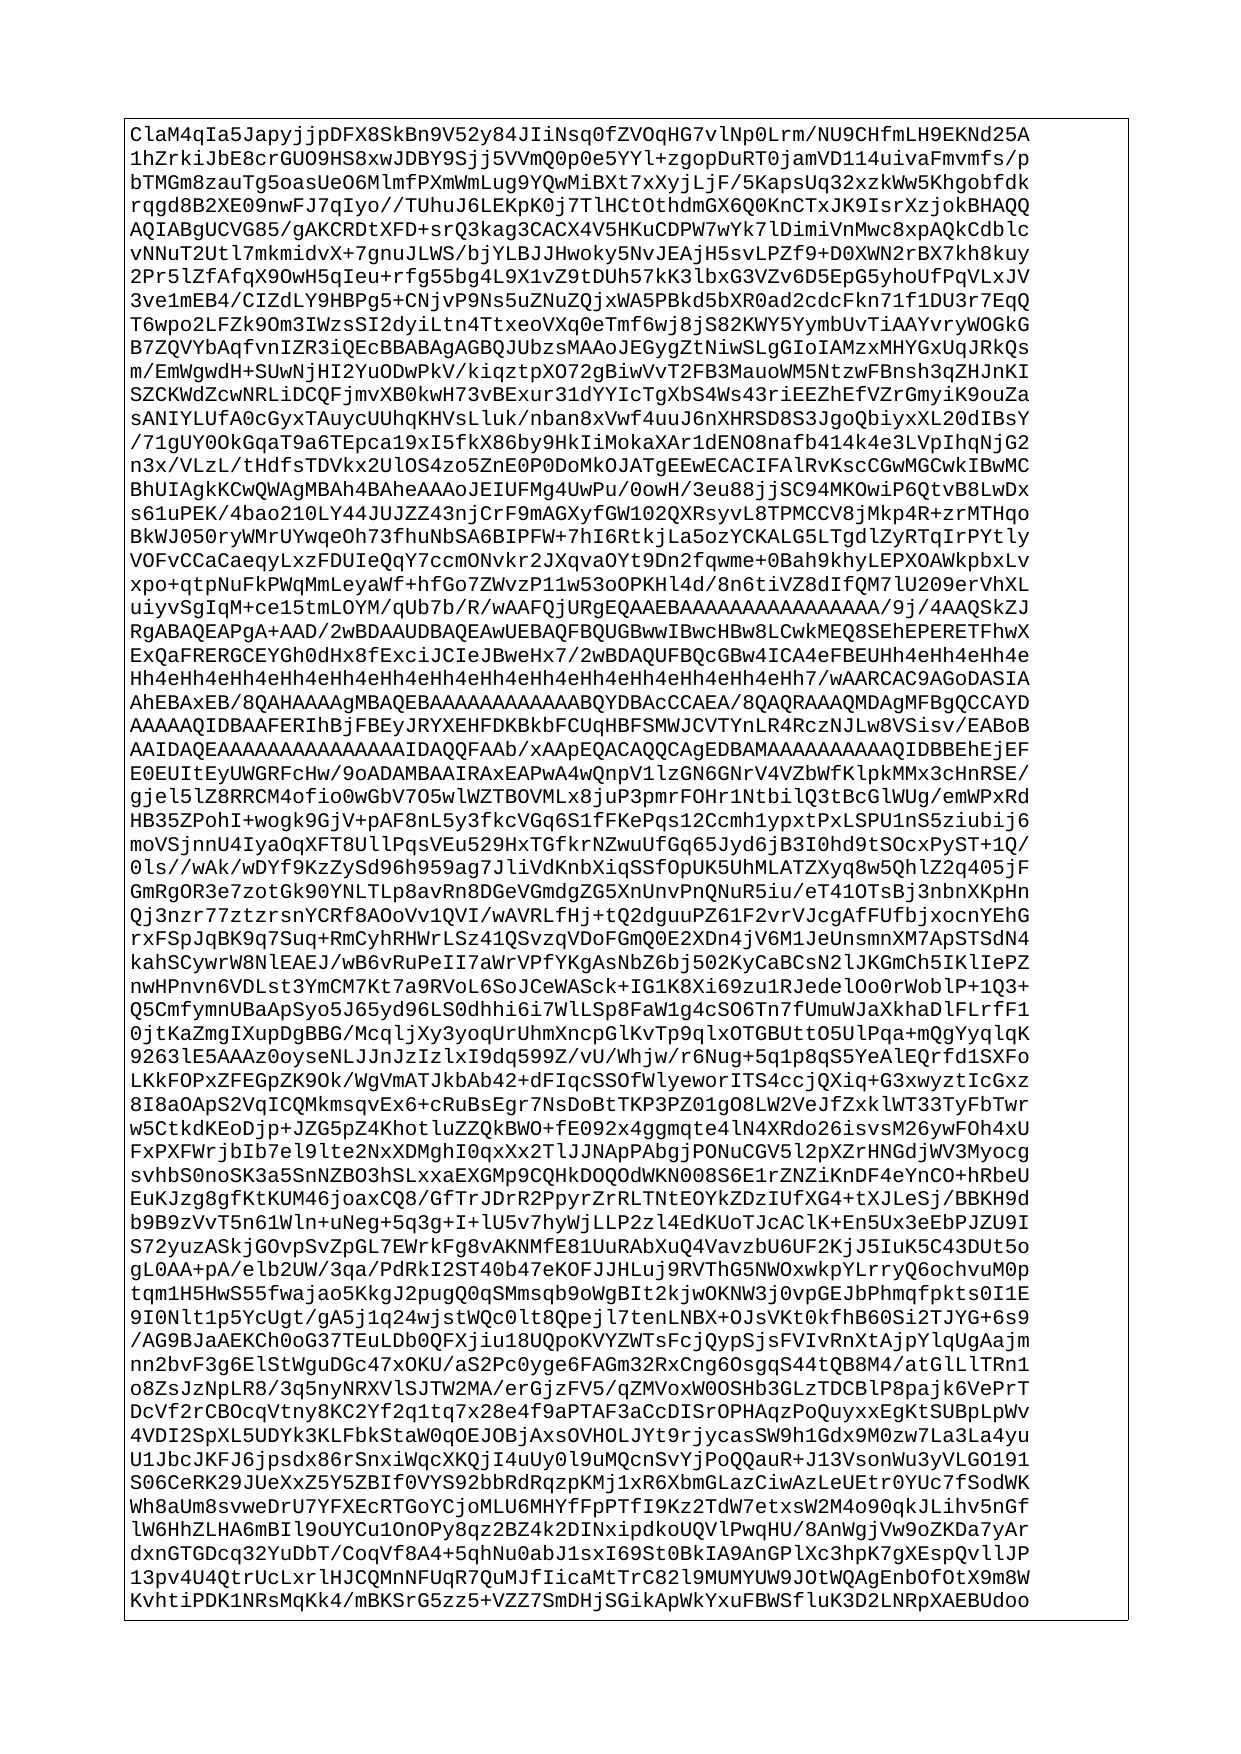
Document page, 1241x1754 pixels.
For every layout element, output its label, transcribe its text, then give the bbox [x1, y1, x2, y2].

table_cell ClaM4qIa5JapyjjpDFX8SkBn9V52y84JIiNsq0fZVOqHG7vlNp0Lrm/NU9CHfmLH9EKNd25A 1hZrkiJbE8crGUO9HS8xwJDBY9Sjj5VVmQ0p0e5YYl+zgopDuRT0jamVD114uivaFmvmfs/p bTMGm8zauTg5oasUeO6MlmfPXmWmLug9YQwMiBXt7xXyjLjF/5KapsUq32xzkWw5Khgobfdk rqgd8B2XE09nwFJ7qIyo//TUhuJ6LEKpK0j7TlHCtOthdmGX6Q0KnCTxJK9IsrXzjokBHAQQ AQIABgUCVG85/gAKCRDtXFD+srQ3kag3CACX4V5HKuCDPW7wYk7lDimiVnMwc8xpAQkCdblc vNNuT2Utl7mkmidvX+7gnuJLWS/bjYLBJJHwoky5NvJEAjH5svLPZf9+D0XWN2rBX7kh8kuy 2Pr5lZfAfqX9OwH5qIeu+rfg55bg4L9X1vZ9tDUh57kK3lbxG3VZv6D5EpG5yhoUfPqVLxJV 3ve1mEB4/CIZdLY9HBPg5+CNjvP9Ns5uZNuZQjxWA5PBkd5bXR0ad2cdcFkn71f1DU3r7EqQ T6wpo2LFZk9Om3IWzsSI2dyiLtn4TtxeoVXq0eTmf6wj8jS82KWY5YymbUvTiAAYvryWOGkG B7ZQVYbAqfvnIZR3iQEcBBABAgAGBQJUbzsMAAoJEGygZtNiwSLgGIoIAMzxMHYGxUqJRkQs m/EmWgwdH+SUwNjHI2YuODwPkV/kiqztpXO72gBiwVvT2FB3MauoWM5NtzwFBnsh3qZHJnKI SZCKWdZcwNRLiDCQFjmvXB0kwH73vBExur31dYYIcTgXbS4Ws43riEEZhEfVZrGmyiK9ouZa sANIYLUfA0cGyxTAuycUUhqKHVsLluk/nban8xVwf4uuJ6nXHRSD8S3JgoQbiyxXL20dIBsY /71gUY0OkGqaT9a6TEpca19xI5fkX86by9HkIiMokaXAr1dENO8nafb414k4e3LVpIhqNjG2 n3x/VLzL/tHdfsTDVkx2UlOS4zo5ZnE0P0DoMkOJATgEEwECACIFAlRvKscCGwMGCwkIBwMC BhUIAgkKCwQWAgMBAh4BAheAAAoJEIUFMg4UwPu/0owH/3eu88jjSC94MKOwiP6QtvB8LwDx s61uPEK/4bao210LY44JUJZZ43njCrF9mAGXyfGW102QXRsyvL8TPMCCV8jMkp4R+zrMTHqo BkWJ050ryWMrUYwqeOh73fhuNbSA6BIPFW+7hI6RtkjLa5ozYCKALG5LTgdlZyRTqIrPYtly VOFvCCaCaeqyLxzFDUIeQqY7ccmONvkr2JXqvaOYt9Dn2fqwme+0Bah9khyLEPXOAWkpbxLv xpo+qtpNuFkPWqMmLeyaWf+hfGo7ZWvzP11w53oOPKHl4d/8n6tiVZ8dIfQM7lU209erVhXL uiyvSgIqM+ce15tmLOYM/qUb7b/R/wAAFQjURgEQAAEBAAAAAAAAAAAAAAAA/9j/4AAQSkZJ RgABAQEAPgA+AAD/2wBDAAUDBAQEAwUEBAQFBQUGBwwIBwcHBw8LCwkMEQ8SEhEPERETFhwX ExQaFRERGCEYGh0dHx8fExciJCIeJBweHx7/2wBDAQUFBQcGBw4ICA4eFBEUHh4eHh4eHh4e Hh4eHh4eHh4eHh4eHh4eHh4eHh4eHh4eHh4eHh4eHh4eHh4eHh4eHh7/wAARCAC9AGoDASIA AhEBAxEB/8QAHAAAAgMBAQEBAAAAAAAAAAAABQYDBAcCCAEA/8QAQRAAAQMDAgMFBgQCCAYD AAAAAQIDBAAFERIhBjFBEyJRYXEHFDKBkbFCUqHBFSMWJCVTYnLR4RczNJLw8VSisv/EABoB AAIDAQEAAAAAAAAAAAAAAAIDAQQFAAb/xAApEQACAQQCAgEDBAMAAAAAAAAAAQIDBBEhEjEF E0EUItEyUWGRFcHw/9oADAMBAAIRAxEAPwA4wQnpV1lzGN6GNrV4VZbWfKlpkMMx3cHnRSE/ gjel5lZ8RRCM4ofio0wGbV7O5wlWZTBOVMLx8juP3pmrFOHr1NtbilQ3tBcGlWUg/emWPxRd HB35ZPohI+wogk9GjV+pAF8nL5y3fkcVGq6S1fFKePqs12Ccmh1ypxtPxLSPU1nS5ziubij6 moVSjnnU4IyaOqXFT8UllPqsVEu529HxTGfkrNZwuUfGq65Jyd6jB3I0hd9tSOcxPyST+1Q/ 0ls//wAk/wDYf9KzZySd96h959ag7JliVdKnbXiqSSfOpUK5UhMLATZXyq8w5QhlZ2q405jF GmRgOR3e7zotGk90YNLTLp8avRn8DGeVGmdgZG5XnUnvPnQNuR5iu/eT41OTsBj3nbnXKpHn Qj3nzr77ztzrsnYCRf8AOoVv1QVI/wAVRLfHj+tQ2dguuPZ61F2vrVJcgAfFUfbjxocnYEhG rxFSpJqBK9q7Suq+RmCyhRHWrLSz41QSvzqVDoFGmQ0E2XDn4jV6M1JeUnsmnXM7ApSTSdN4 kahSCywrW8NlEAEJ/wB6vRuPeII7aWrVPfYKgAsNbZ6bj502KyCaBCsN2lJKGmCh5IKlIePZ nwHPnvn6VDLst3YmCM7Kt7a9RVoL6SoJCeWASck+IG1K8Xi69zu1RJedelOo0rWoblP+1Q3+ Q5CmfymnUBaApSyo5J65yd96LS0dhhi6i7WlLSp8FaW1g4cSO6Tn7fUmuWJaXkhaDlFLrfF1 0jtKaZmgIXupDgBBG/McqljXy3yoqUrUhmXncpGlKvTp9qlxOTGBUttO5UlPqa+mQgYyqlqK 9263lE5AAAz0oyseNLJJnJzIzlxI9dq599Z/vU/Whjw/r6Nug+5q1p8qS5YeAlEQrfd1SXFo LKkFOPxZFEGpZK9Ok/WgVmATJkbAb42+dFIqcSSOfWlyeworITS4ccjQXiq+G3xwyztIcGxz 8I8aOApS2VqICQMkmsqvEx6+cRuBsEgr7NsDoBtTKP3PZ01gO8LW2VeJfZxklWT33TyFbTwr w5CtkdKEoDjp+JZG5pZ4KhotluZZQkBWO+fE092x4ggmqte4lN4XRdo26isvsM26ywFOh4xU FxPXFWrjbIb7el9lte2NxXDMghI0qxXx2TlJJNApPAbgjPONuCGV5l2pXZrHNGdjWV3Myocg svhbS0noSK3a5SnNZBO3hSLxxaEXGMp9CQHkDOQOdWKN008S6E1rZNZiKnDF4eYnCO+hRbeU EuKJzg8gfKtKUM46joaxCQ8/GfTrJDrR2PpyrZrRLTNtEOYkZDzIUfXG4+tXJLeSj/BBKH9d b9B9zVvT5n61Wln+uNeg+5q3g+I+lU5v7hyWjLLP2zl4EdKUoTJcAClK+En5Ux3eEbPJZU9I S72yuzASkjGOvpSvZpGL7EWrkFg8vAKNMfE81UuRAbXuQ4VavzbU6UF2KjJ5IuK5C43DUt5o gL0AA+pA/elb2UW/3qa/PdRkI2ST40b47eKOFJJHLuj9RVThG5NWOxwkpYLrryQ6ochvuM0p tqm1H5HwS55fwajao5KkgJ2pugQ0qSMmsqb9oWgBIt2kjwOKNW3j0vpGEJbPhmqfpkts0I1E 9I0Nlt1p5YcUgt/gA5j1q24wjstWQc0lt8Qpejl7tenLNBX+OJsVKt0kfhB60Si2TJYG+6s9 /AG9BJaAEKCh0oG37TEuLDb0QFXjiu18UQpoKVYZWTsFcjQypSjsFVIvRnXtAjpYlqUgAajm nn2bvF3g6ElStWguDGc47xOKU/aS2Pc0yge6FAGm32RxCng6OsgqS44tQB8M4/atGlLlTRn1 o8ZsJzNpLR8/3q5nyNRXVlSJTW2MA/erGjzFV5/qZMVoxW0OSHb3GLzTDCBlP8pajk6VePrT DcVf2rCBOcqVtny8KC2Yf2q1tq7x28e4f9aPTAF3aCcDISrOPHAqzPoQuyxxEgKtSUBpLpWv 4VDI2SpXL5UDYk3KLFbkStaW0qOEJOBjAxsOVHOLJYt9rjycasSW9h1Gdx9M0zw7La3La4yu U1JbcJKFJ6jpsdx86rSnxiWqcXKQjI4uUy0l9uMQcnSvYjPoQQauR+J13VsonWu3yVLGO191 S06CeRK29JUeXxZ5Y5ZBIf0VYS92bbRdRqzpKMj1xR6XbmGLazCiwAzLeUEtr0YUc7fSodWK Wh8aUm8svweDrU7YFXEcRTGoYCjoMLU6MHYfFpPTfI9Kz2TdW7etxsW2M4o90qkJLihv5nGf lW6HhZLHA6mBIl9oUYCu1OnOPy8qz2BZ4k2DINxipdkoUQVlPwqHU/8AnWgjVw9oZKDa7yAr dxnGTGDcq32YuDbT/CoqVf8A4+5qhNu0abJ1sxI69St0BkIA9AnGPlXc3hpK7gXEspQvllJP 13pv4U4QtrUcLxrlHJCQMnNFUqR7QuMJfIicaMtTrC82l9MUMYUW9JOtWQAgEnbOfOtX9m8W KvhtiPDK1NRsMqKk4/mBKSrG5zz5+VZZ7SmDHjSGikApWkYxuFBWSfluK3D2LNRpXAEBUdoo [125, 119, 1128, 1620]
